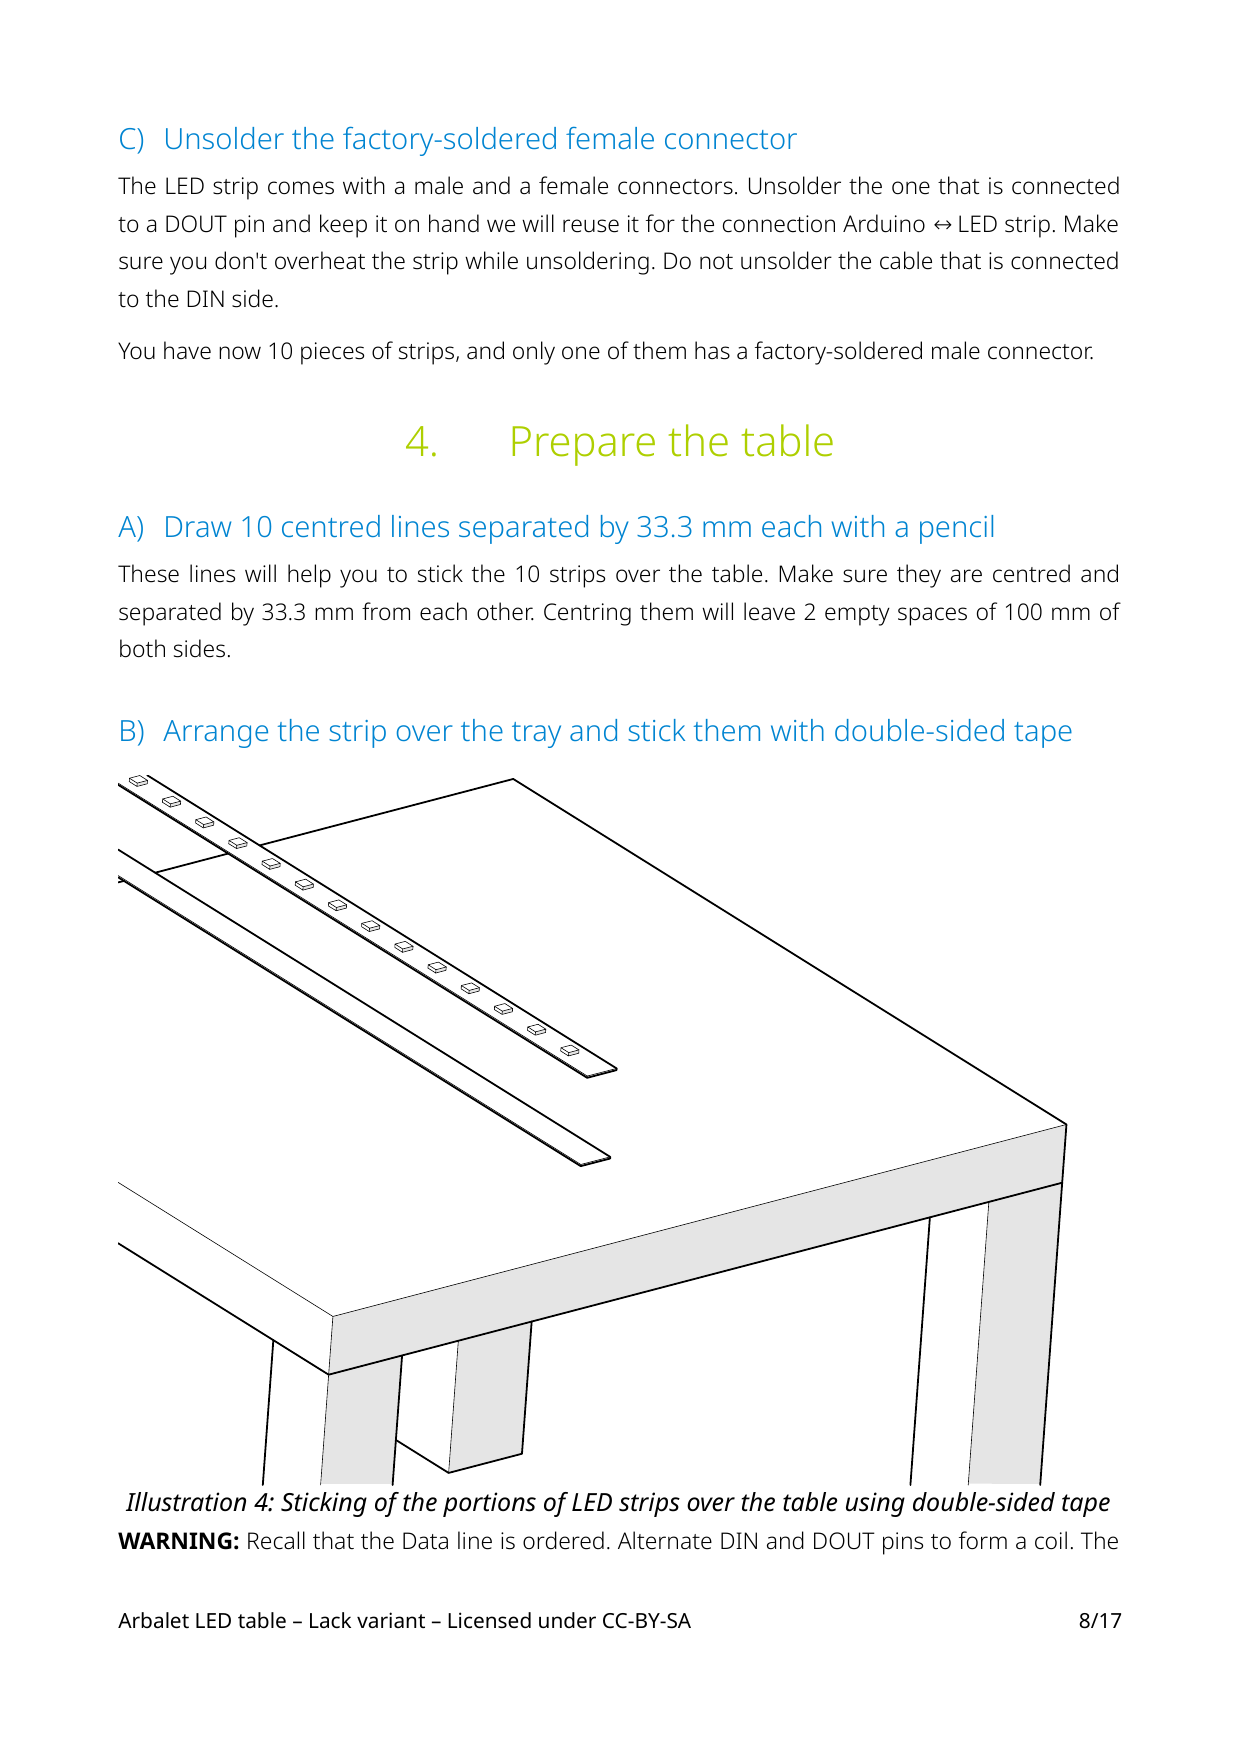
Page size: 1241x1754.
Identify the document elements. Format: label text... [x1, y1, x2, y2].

subtitle Draw 10 centred lines separated by 33.3 mm each with a pencil [118, 506, 1122, 546]
subtitle Unsolder the factory-soldered female connector [118, 118, 1122, 158]
text Illustration 4: Sticking of the portions of LED strips over the table using double-sided tape [118, 775, 1122, 1519]
title Prepare the table [118, 412, 1122, 469]
text You have now 10 pieces of strips, and only one of them has a factory-soldered male connector. [118, 335, 1122, 366]
text [118, 763, 1122, 775]
subtitle Arrange the strip over the tray and stick them with double-sided tape [118, 711, 1122, 750]
text WARNING: Recall that the Data line is ordered. Alternate DIN and DOUT pins to form a coil. The [118, 1519, 1122, 1557]
text The LED strip comes with a male and a female connectors. Unsolder the one that is connected to a DOUT pin and keep it on hand we will reuse it for the connection Arduino ↔ LED strip. Make sure you don't overheat the strip while unsoldering. Do not unsolder the cable that is connected to the DIN side. [118, 170, 1122, 314]
text These lines will help you to stick the 10 strips over the table. Make sure they are centred and separated by 33.3 mm from each other. Centring them will leave 2 empty spaces of 100 mm of both sides. [118, 558, 1122, 665]
